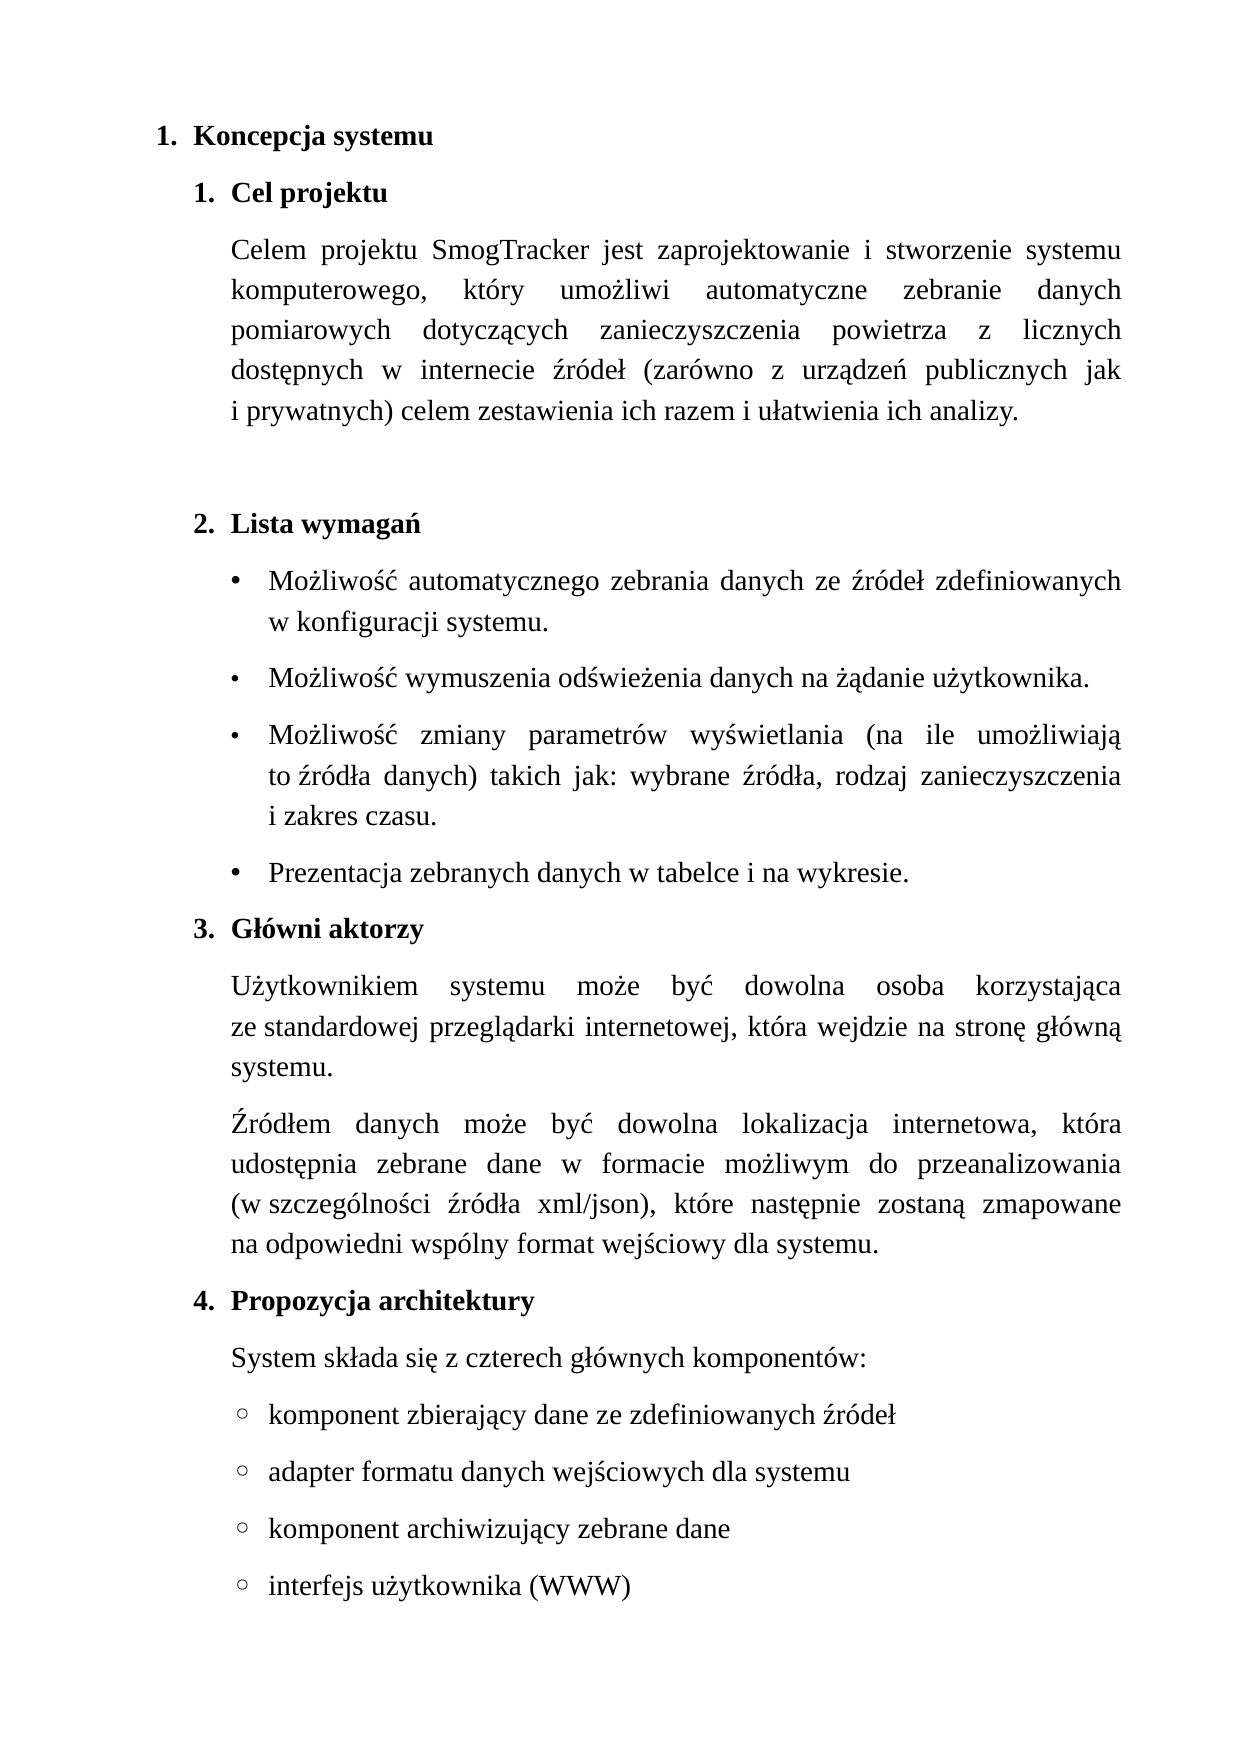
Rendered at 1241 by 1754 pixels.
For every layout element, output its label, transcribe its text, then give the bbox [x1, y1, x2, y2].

list Prezentacja zebranych danych w tabelce i na wykresie. [231, 855, 1122, 888]
list Główni aktorzy [193, 912, 1122, 945]
list System składa się z czterech głównych komponentów: [193, 1340, 1122, 1374]
list Celem projektu SmogTracker jest zaprojektowanie i stworzenie systemu komputerowego, który umożliwi automatyczne zebranie danych pomiarowych dotyczących zanieczyszczenia powietrza z licznych dostępnych w internecie źródeł (zarówno z urządzeń publicznych jak i prywatnych) celem zestawienia ich razem i ułatwienia ich analizy. [193, 232, 1122, 426]
list interfejs użytkownika (WWW) [231, 1568, 1122, 1602]
list Lista wymagań [193, 506, 1122, 540]
list komponent zbierający dane ze zdefiniowanych źródeł [231, 1397, 1122, 1431]
list Źródłem danych może być dowolna lokalizacja internetowa, która udostępnia zebrane dane w formacie możliwym do przeanalizowania (w szczególności źródła xml/json), które następnie zostaną zmapowane na odpowiedni wspólny format wejściowy dla systemu. [193, 1106, 1122, 1260]
list Cel projektu [193, 175, 1122, 208]
list komponent archiwizujący zebrane dane [231, 1511, 1122, 1545]
list adapter formatu danych wejściowych dla systemu [231, 1454, 1122, 1488]
list Użytkownikiem systemu może być dowolna osoba korzystająca ze standardowej przeglądarki internetowej, która wejdzie na stronę główną systemu. [193, 968, 1122, 1082]
list Możliwość automatycznego zebrania danych ze źródeł zdefiniowanych w konfiguracji systemu. [231, 563, 1122, 637]
list Koncepcja systemu [156, 118, 1122, 152]
list Możliwość zmiany parametrów wyświetlania (na ile umożliwiają to źródła danych) takich jak: wybrane źródła, rodzaj zanieczyszczenia i zakres czasu. [231, 717, 1122, 831]
list Propozycja architektury [193, 1283, 1122, 1317]
list Możliwość wymuszenia odświeżenia danych na żądanie użytkownika. [231, 661, 1122, 694]
